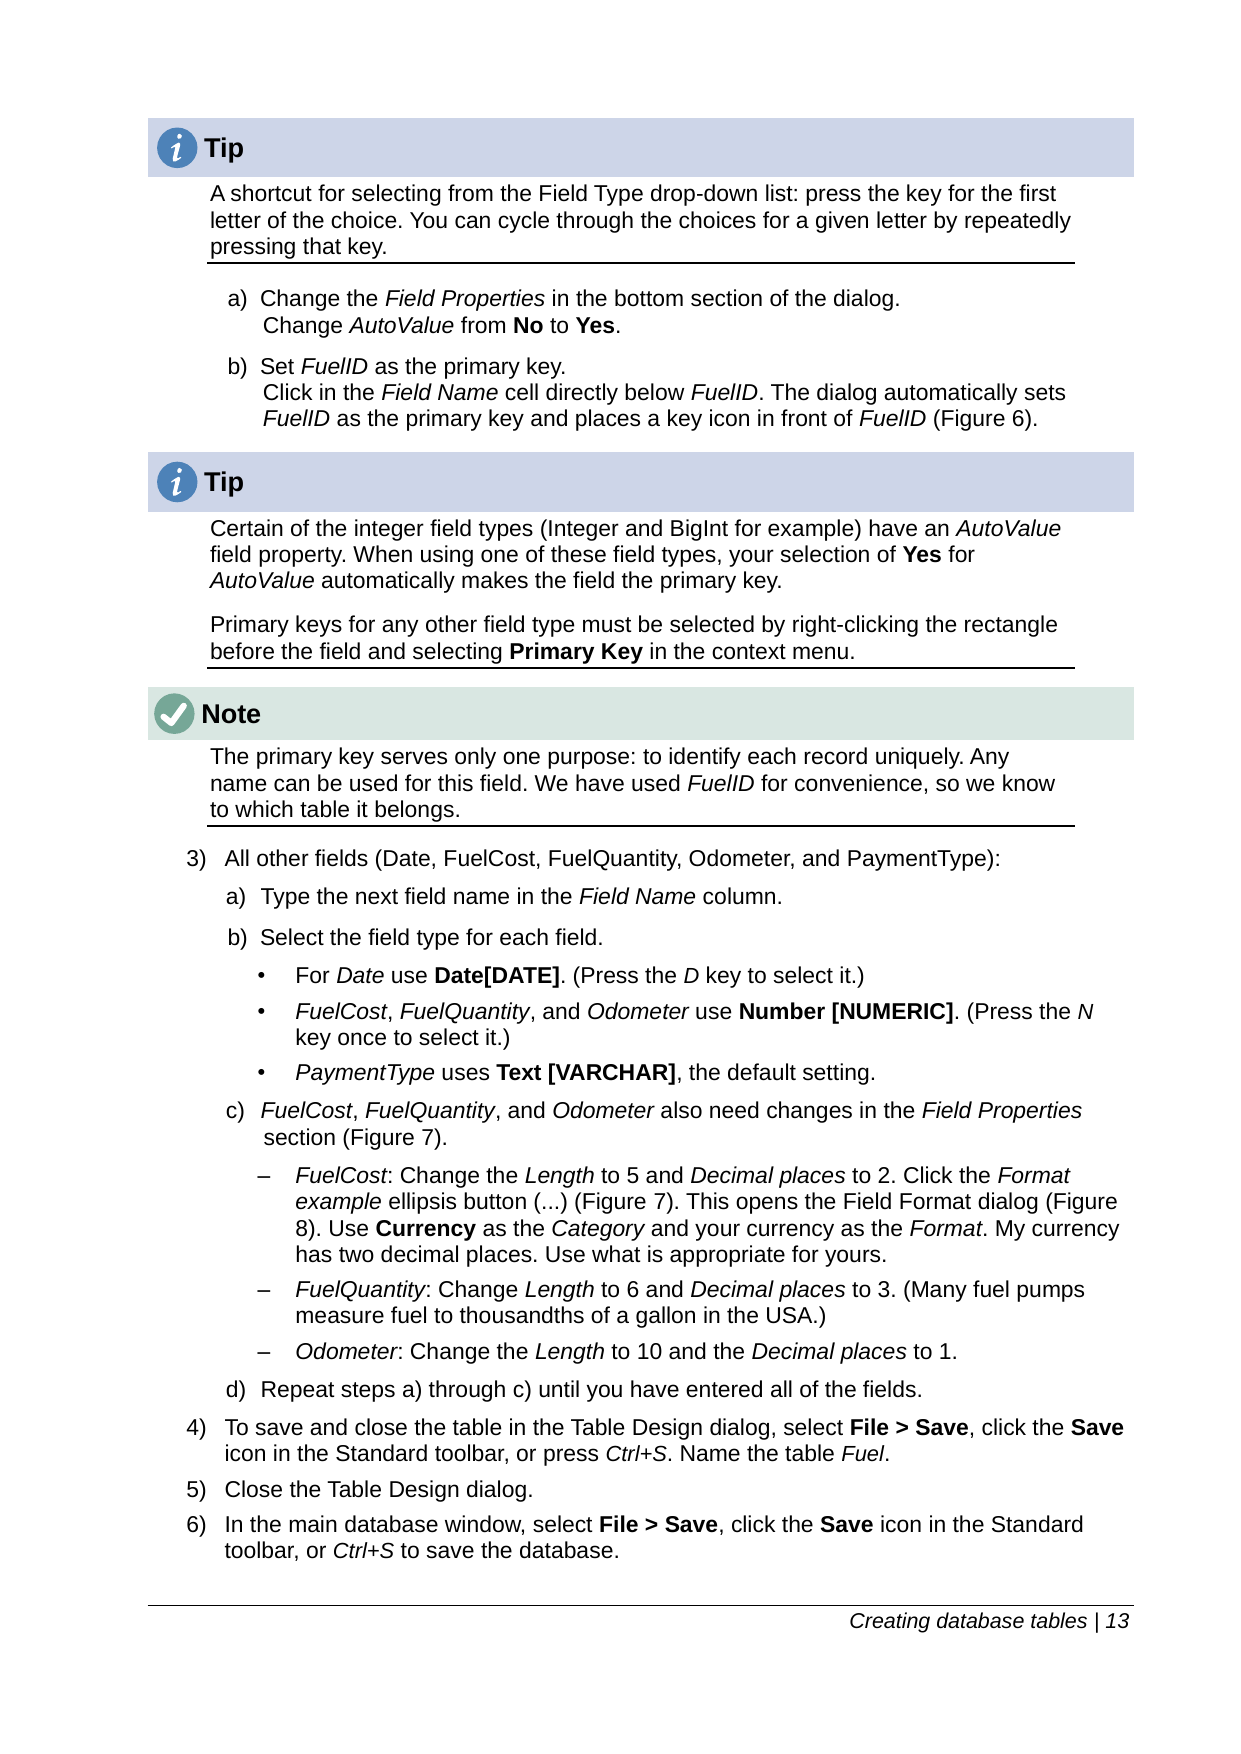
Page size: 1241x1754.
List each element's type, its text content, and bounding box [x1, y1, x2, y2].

list FuelCost: Change the Length to 5 and Decimal places to 2. Click the Format example ellipsis button (...) (Figure 7). This opens the Field Format dialog (Figure 8). Use Currency as the Category and your currency as the Format. My currency has two decimal places. Use what is appropriate for yours. [257, 1162, 1134, 1267]
text Certain of the integer field types (Integer and BigInt for example) have an AutoValue field property. When using one of these field types, your selection of Yes for AutoValue automatically makes the field the primary key. [207, 512, 1075, 594]
list Repeat steps a) through c) until you have entered all of the fields. [223, 1373, 1134, 1405]
list Set FuelID as the primary key. Click in the Field Name cell directly below FuelID. The dialog automatically sets FuelID as the primary key and places a key icon in front of FuelID (Figure 6). [224, 350, 1134, 434]
list Close the Table Design dialog. [207, 1476, 1134, 1502]
subtitle Tip [148, 452, 1134, 512]
subtitle Tip [148, 118, 1134, 177]
list Change the Field Properties in the bottom section of the dialog. Change AutoValue from No to Yes. [224, 282, 1134, 341]
subtitle Note [148, 687, 1134, 740]
list FuelCost, FuelQuantity, and Odometer also need changes in the Field Properties section (Figure 7). [223, 1094, 1134, 1153]
text A shortcut for selecting from the Field Type drop-down list: press the key for the first letter of the choice. You can cycle through the choices for a given letter by repeatedly pressing that key. [207, 177, 1075, 262]
list For Date use Date[DATE]. (Press the D key to select it.) [257, 962, 1134, 989]
list FuelQuantity: Change Length to 6 and Decimal places to 3. (Many fuel pumps measure fuel to thousandths of a gallon in the USA.) [257, 1276, 1134, 1329]
text The primary key serves only one purpose: to identify each record uniquely. Any name can be used for this field. We have used FuelID for convenience, so we know to which table it belongs. [207, 740, 1075, 825]
text Primary keys for any other field type must be selected by right-clicking the rectangle before the field and selecting Primary Key in the context menu. [207, 608, 1075, 667]
list All other fields (Date, FuelCost, FuelQuantity, Odometer, and PaymentType): [207, 845, 1134, 872]
list In the main database window, select File > Save, click the Save icon in the Standard toolbar, or Ctrl+S to save the database. [207, 1511, 1134, 1563]
list To save and close the table in the Table Design dialog, select File > Save, click the Save icon in the Standard toolbar, or press Ctrl+S. Name the table Fuel. [207, 1414, 1134, 1467]
list Type the next field name in the Field Name column. [223, 880, 1134, 913]
list Select the field type for each field. [224, 921, 1134, 954]
list FuelCost, FuelQuantity, and Odometer use Number [NUMERIC]. (Press the N key once to select it.) [257, 998, 1134, 1050]
list Odometer: Change the Length to 10 and the Decimal places to 1. [257, 1338, 1134, 1364]
list PaymentType uses Text [VARCHAR], the default setting. [257, 1059, 1134, 1086]
